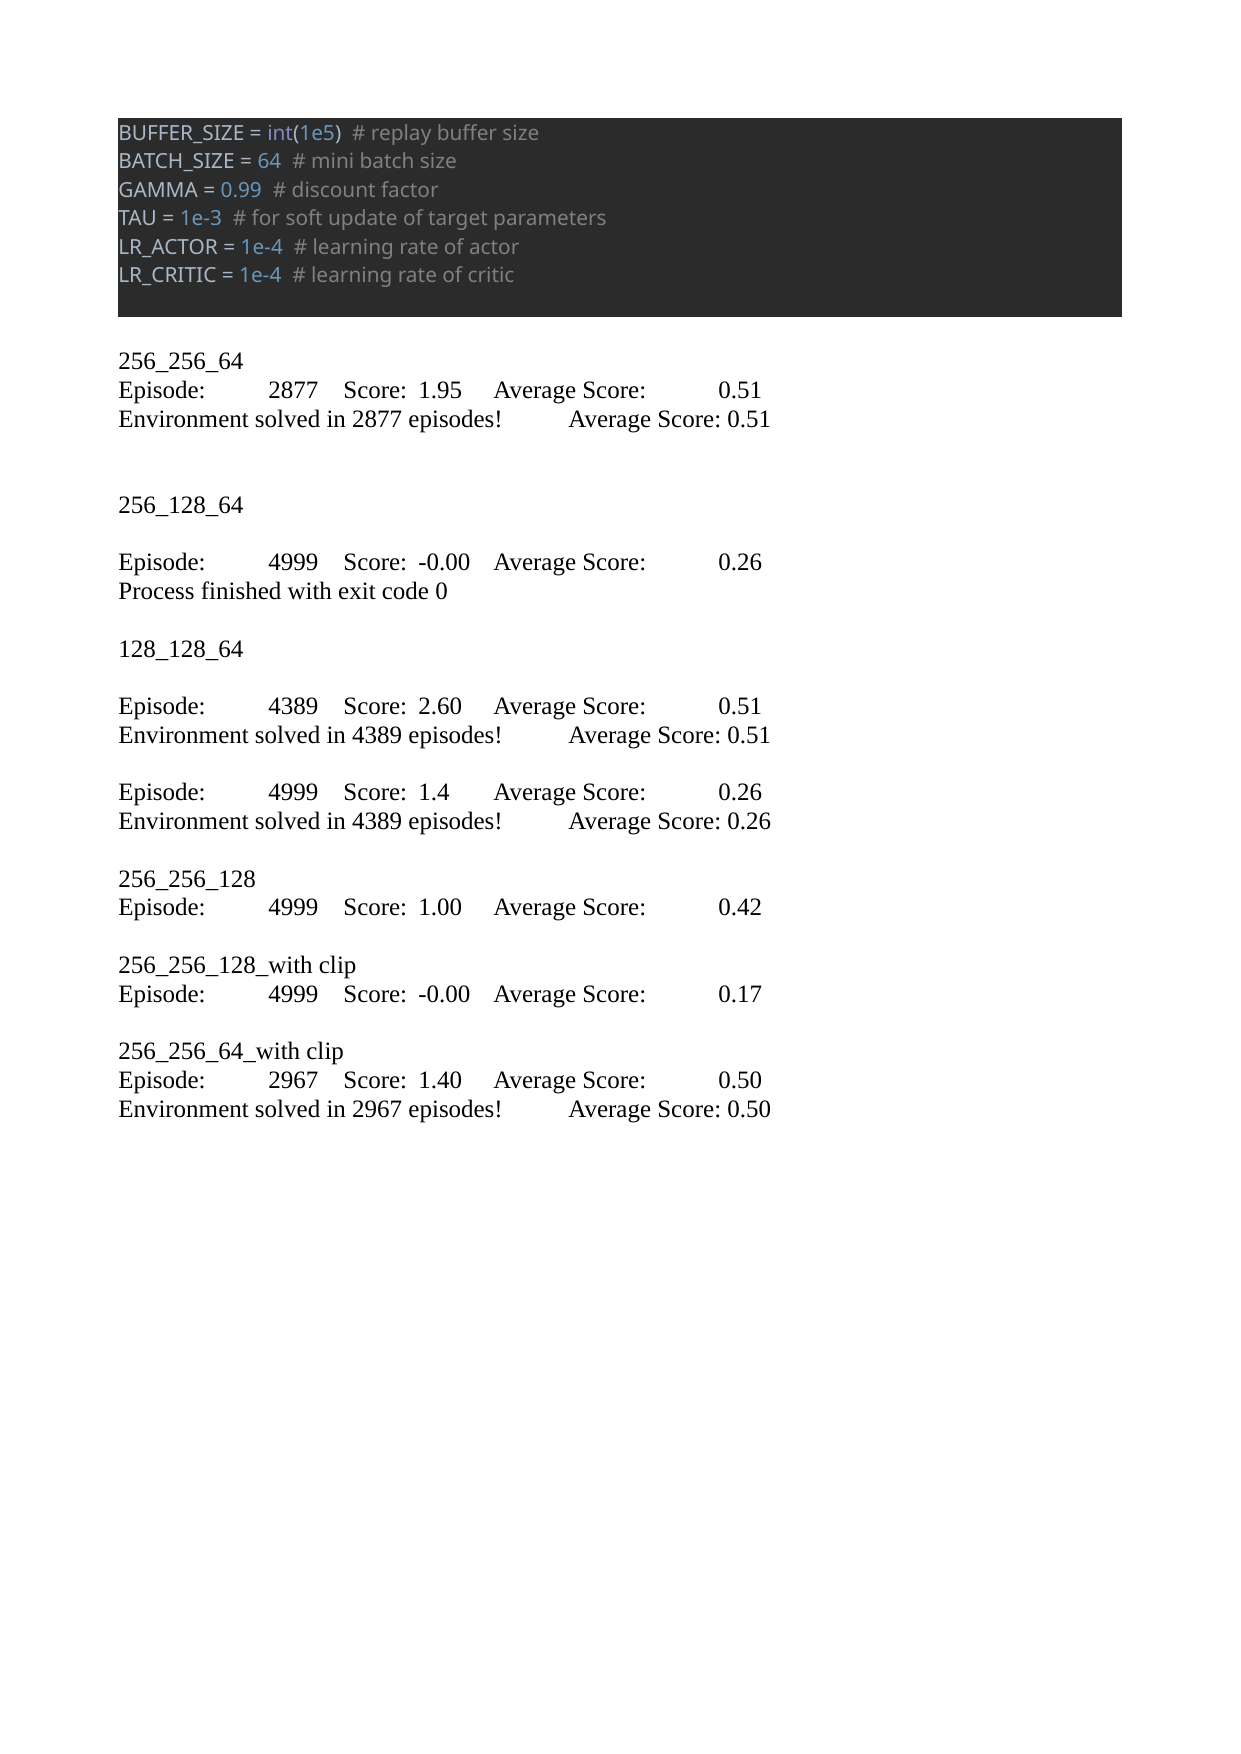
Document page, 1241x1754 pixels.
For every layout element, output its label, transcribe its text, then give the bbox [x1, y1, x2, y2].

text Episode: 4999 Score: -0.00 Average Score: 0.17 [118, 979, 1122, 1007]
text 256_256_128_with clip [118, 950, 1122, 979]
text 256_256_64_with clip [118, 1036, 1122, 1065]
text Episode: 4999 Score: -0.00 Average Score: 0.26 [118, 547, 1122, 576]
text Environment solved in 2967 episodes! Average Score: 0.50 [118, 1094, 1122, 1122]
text 256_256_128 [118, 864, 1122, 892]
text Environment solved in 2877 episodes! Average Score: 0.51 [118, 404, 1122, 432]
text BUFFER_SIZE = int(1e5) # replay buffer size BATCH_SIZE = 64 # mini batch size GAMMA = 0.99 # discount factor TAU = 1e-3 # for soft update of target parameters LR_ACTOR = 1e-4 # learning rate of actor LR_CRITIC = 1e-4 # learning rate of critic [118, 118, 1122, 317]
text 256_256_64 [118, 346, 1122, 375]
text Episode: 4999 Score: 1.4 Average Score: 0.26 [118, 777, 1122, 806]
text Environment solved in 4389 episodes! Average Score: 0.51 [118, 720, 1122, 749]
text Episode: 2967 Score: 1.40 Average Score: 0.50 [118, 1065, 1122, 1094]
text Environment solved in 4389 episodes! Average Score: 0.26 [118, 806, 1122, 835]
text 128_128_64 [118, 634, 1122, 662]
text Process finished with exit code 0 [118, 576, 1122, 605]
text Episode: 4389 Score: 2.60 Average Score: 0.51 [118, 691, 1122, 720]
text Episode: 2877 Score: 1.95 Average Score: 0.51 [118, 375, 1122, 404]
text Episode: 4999 Score: 1.00 Average Score: 0.42 [118, 892, 1122, 921]
text 256_128_64 [118, 490, 1122, 519]
